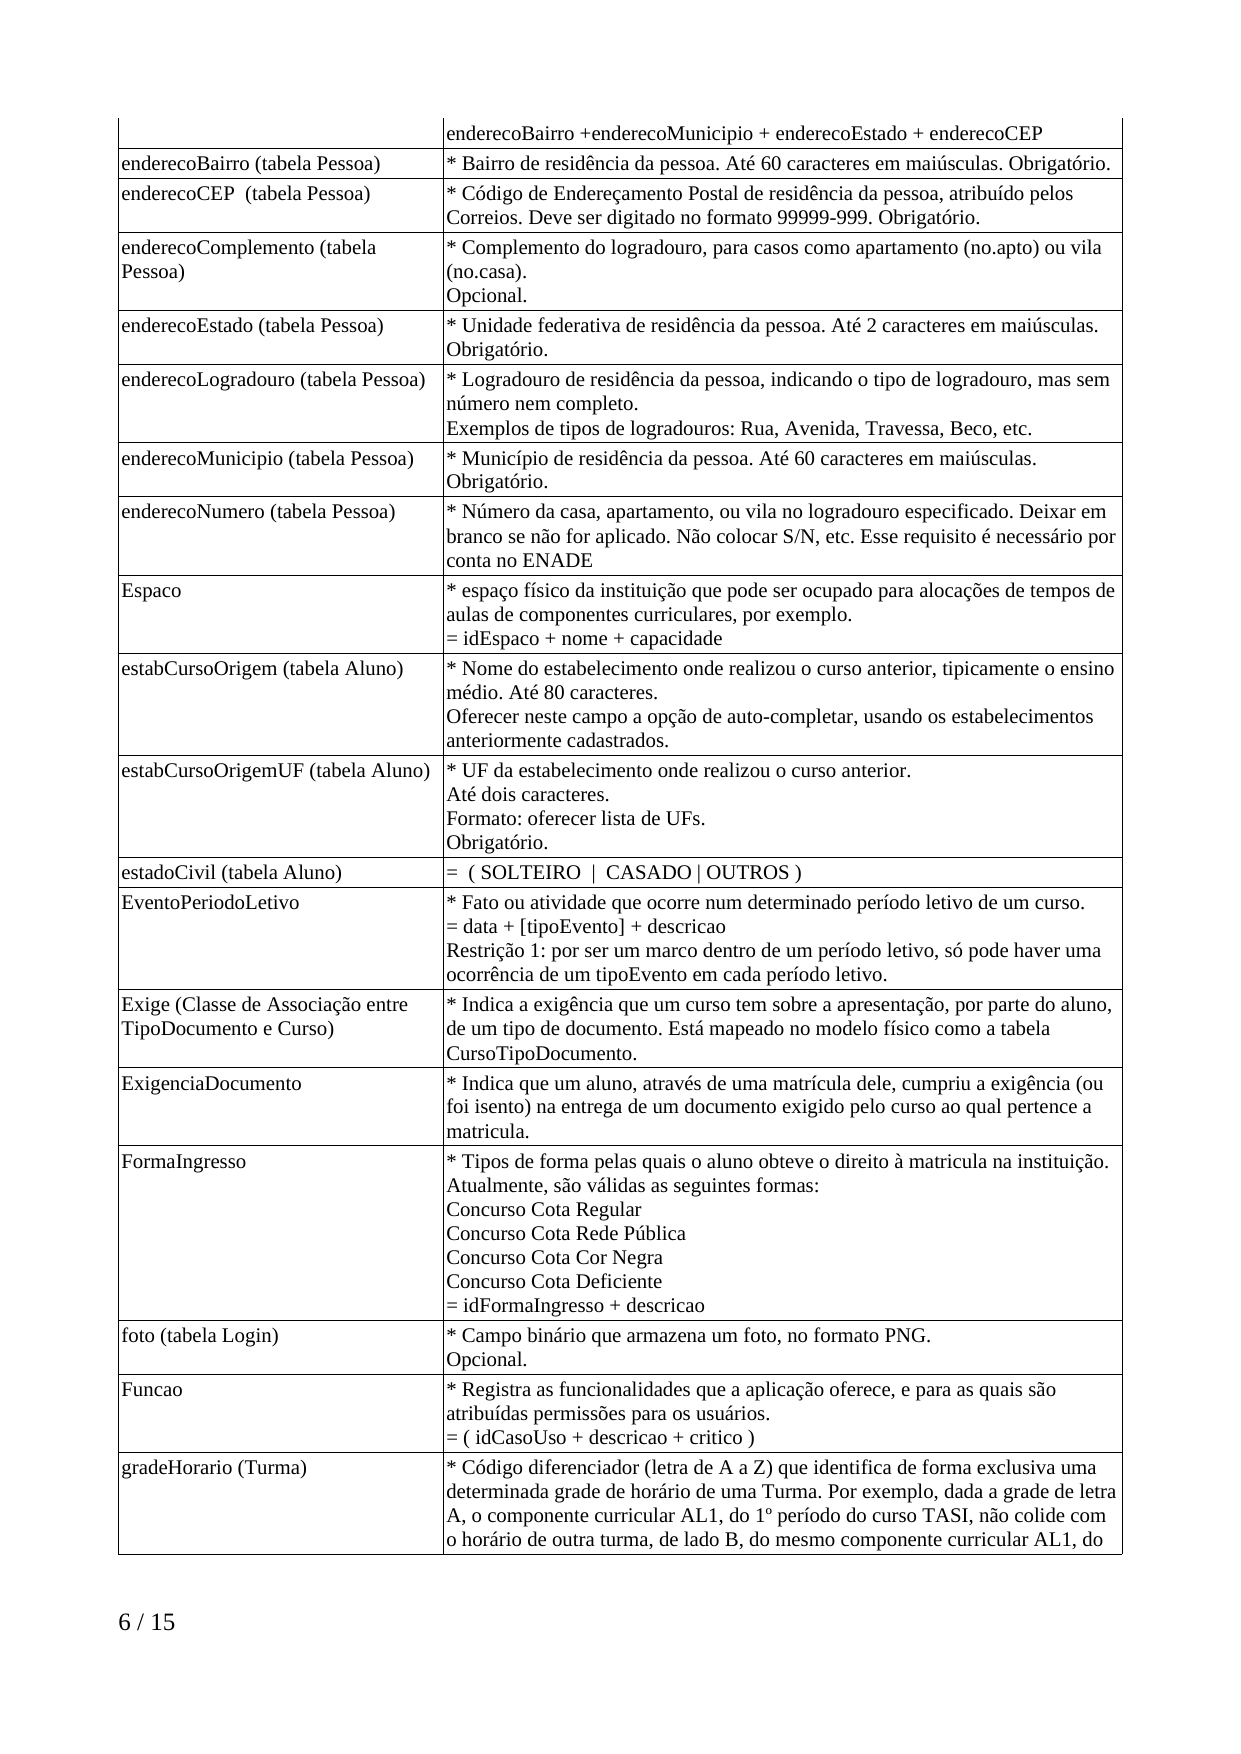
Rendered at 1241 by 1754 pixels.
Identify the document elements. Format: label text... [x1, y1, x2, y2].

table_cell FormaIngresso [119, 1146, 443, 1320]
table_cell estadoCivil (tabela Aluno) [119, 858, 443, 887]
table_cell * espaço físico da instituição que pode ser ocupado para alocações de tempos de aulas de componentes curriculares, por exemplo. = idEspaco + nome + capacidade [444, 576, 1122, 653]
table_cell * Código de Endereçamento Postal de residência da pessoa, atribuído pelos Correios. Deve ser digitado no formato 99999-999. Obrigatório. [444, 179, 1122, 232]
table_cell Funcao [119, 1375, 443, 1452]
table_cell * Indica a exigência que um curso tem sobre a apresentação, por parte do aluno, de um tipo de documento. Está mapeado no modelo físico como a tabela CursoTipoDocumento. [444, 990, 1122, 1067]
table_cell EventoPeriodoLetivo [119, 888, 443, 989]
table_cell estabCursoOrigemUF (tabela Aluno) [119, 756, 443, 857]
table_cell * Código diferenciador (letra de A a Z) que identifica de forma exclusiva uma determinada grade de horário de uma Turma. Por exemplo, dada a grade de letra A, o componente curricular AL1, do 1º período do curso TASI, não colide com o horário de outra turma, de lado B, do mesmo componente curricular AL1, do [444, 1453, 1122, 1554]
table_cell foto (tabela Login) [119, 1321, 443, 1374]
table_cell * Logradouro de residência da pessoa, indicando o tipo de logradouro, mas sem número nem completo. Exemplos de tipos de logradouros: Rua, Avenida, Travessa, Beco, etc. [444, 365, 1122, 442]
table_cell estabCursoOrigem (tabela Aluno) [119, 654, 443, 755]
table_cell * Município de residência da pessoa. Até 60 caracteres em maiúsculas. Obrigatório. [444, 443, 1122, 496]
table_cell * Campo binário que armazena um foto, no formato PNG. Opcional. [444, 1321, 1122, 1374]
table_cell * Complemento do logradouro, para casos como apartamento (no.apto) ou vila (no.casa). Opcional. [444, 233, 1122, 310]
table_cell * Fato ou atividade que ocorre num determinado período letivo de um curso. = data + [tipoEvento] + descricao Restrição 1: por ser um marco dentro de um período letivo, só pode haver uma ocorrência de um tipoEvento em cada período letivo. [444, 888, 1122, 989]
table_cell Exige (Classe de Associação entre TipoDocumento e Curso) [119, 990, 443, 1067]
table_cell enderecoBairro +enderecoMunicipio + enderecoEstado + enderecoCEP [444, 118, 1122, 148]
table_cell * Indica que um aluno, através de uma matrícula dele, cumpriu a exigência (ou foi isento) na entrega de um documento exigido pelo curso ao qual pertence a matricula. [444, 1068, 1122, 1145]
table_cell enderecoMunicipio (tabela Pessoa) [119, 443, 443, 496]
table_cell enderecoBairro (tabela Pessoa) [119, 149, 443, 178]
table_cell gradeHorario (Turma) [119, 1453, 443, 1554]
table_cell Espaco [119, 576, 443, 653]
table_cell * Número da casa, apartamento, ou vila no logradouro especificado. Deixar em branco se não for aplicado. Não colocar S/N, etc. Esse requisito é necessário por conta no ENADE [444, 497, 1122, 575]
table_cell * Tipos de forma pelas quais o aluno obteve o direito à matricula na instituição. Atualmente, são válidas as seguintes formas: Concurso Cota Regular Concurso Cota Rede Pública Concurso Cota Cor Negra Concurso Cota Deficiente = idFormaIngresso + descricao [444, 1146, 1122, 1320]
table_cell enderecoComplemento (tabela Pessoa) [119, 233, 443, 310]
table_cell enderecoEstado (tabela Pessoa) [119, 311, 443, 364]
table_cell * UF da estabelecimento onde realizou o curso anterior. Até dois caracteres. Formato: oferecer lista de UFs. Obrigatório. [444, 756, 1122, 857]
table_cell * Unidade federativa de residência da pessoa. Até 2 caracteres em maiúsculas. Obrigatório. [444, 311, 1122, 364]
table_cell enderecoLogradouro (tabela Pessoa) [119, 365, 443, 442]
table_cell = ( SOLTEIRO | CASADO | OUTROS ) [444, 858, 1122, 887]
table_cell enderecoCEP (tabela Pessoa) [119, 179, 443, 232]
table_cell enderecoNumero (tabela Pessoa) [119, 497, 443, 575]
table_cell [119, 118, 443, 148]
table_cell * Bairro de residência da pessoa. Até 60 caracteres em maiúsculas. Obrigatório. [444, 149, 1122, 178]
table_cell ExigenciaDocumento [119, 1068, 443, 1145]
table_cell * Nome do estabelecimento onde realizou o curso anterior, tipicamente o ensino médio. Até 80 caracteres. Oferecer neste campo a opção de auto-completar, usando os estabelecimentos anteriormente cadastrados. [444, 654, 1122, 755]
table_cell * Registra as funcionalidades que a aplicação oferece, e para as quais são atribuídas permissões para os usuários. = ( idCasoUso + descricao + critico ) [444, 1375, 1122, 1452]
